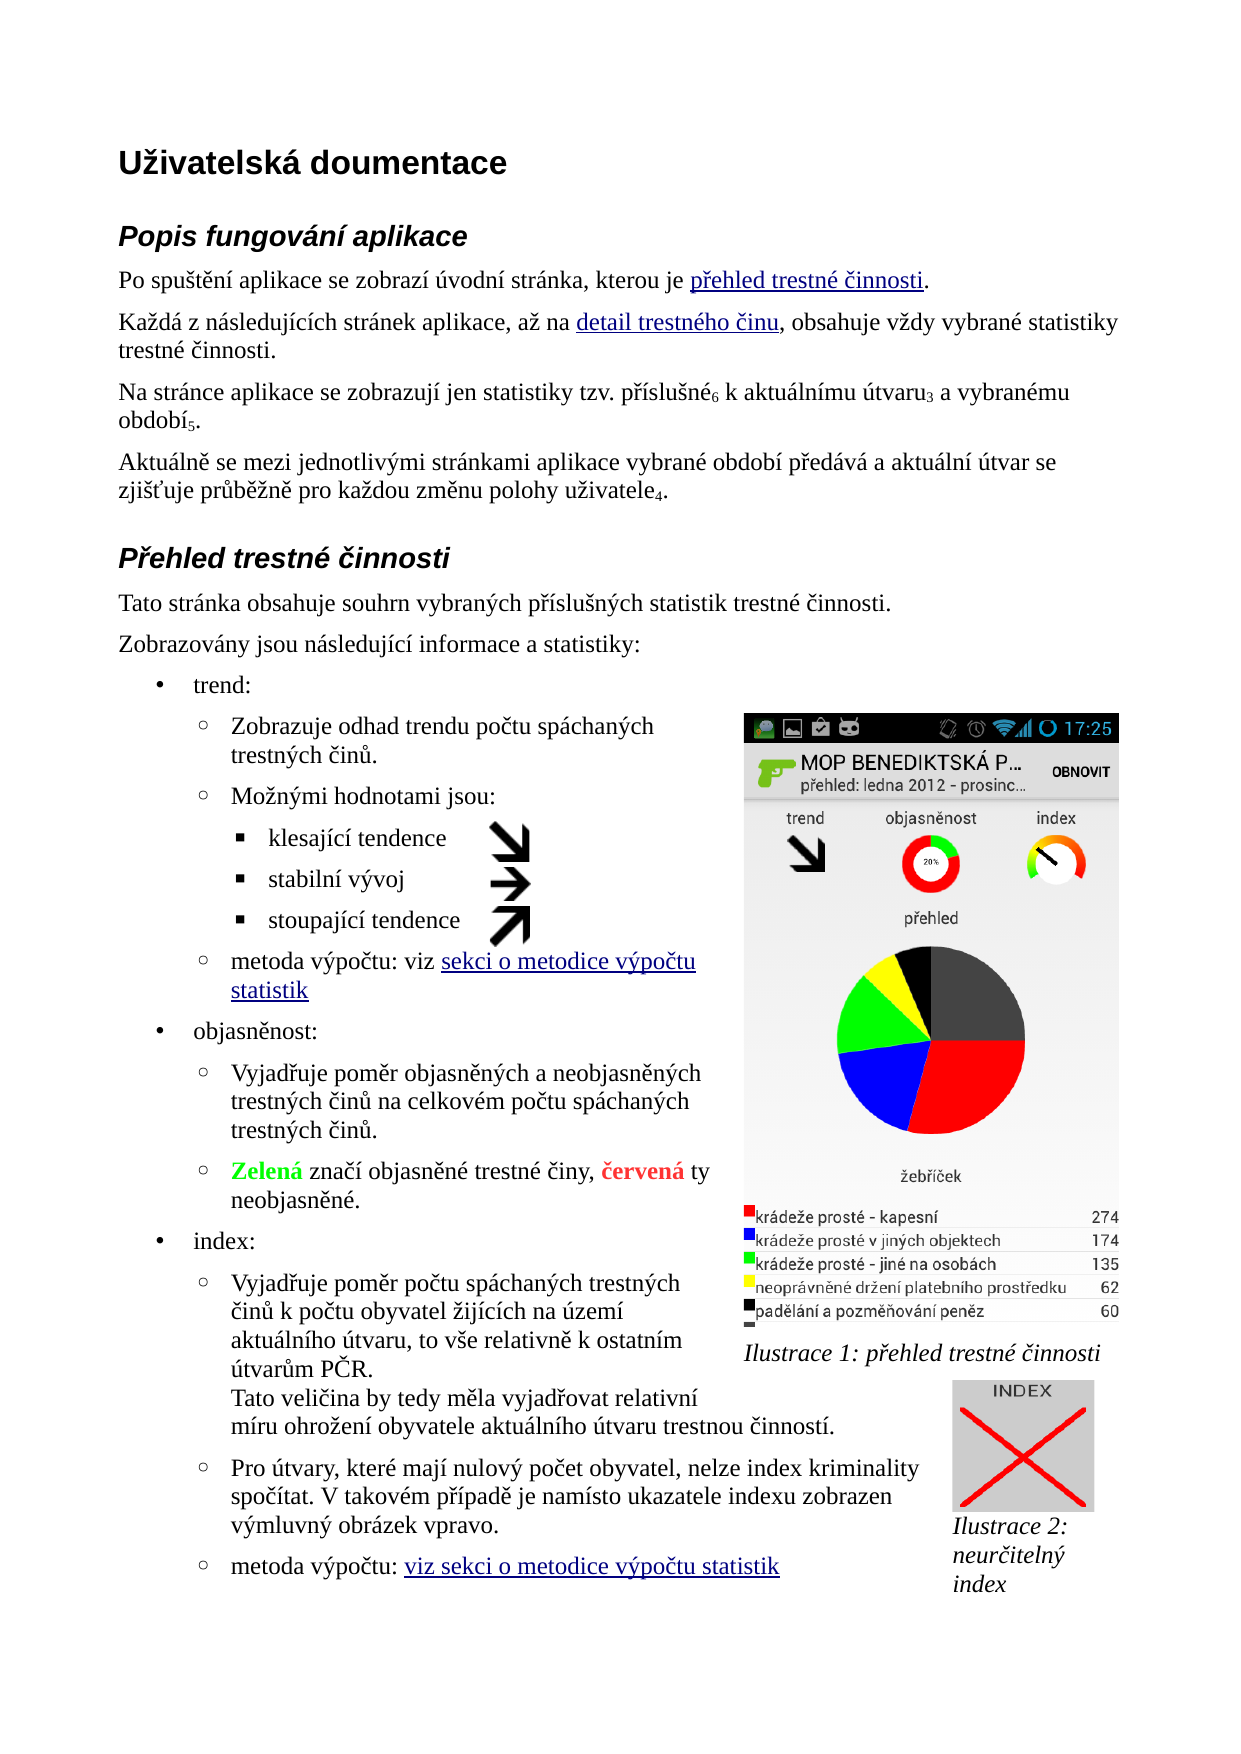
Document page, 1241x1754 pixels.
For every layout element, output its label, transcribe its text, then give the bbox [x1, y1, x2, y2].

picture [952, 1380, 1095, 1512]
picture [489, 906, 530, 947]
list metoda výpočtu: viz sekci o metodice výpočtu statistik [193, 946, 743, 1004]
subtitle Přehled trestné činnosti [118, 542, 1122, 575]
list Možnými hodnotami jsou: [193, 781, 743, 810]
subtitle Uživatelská doumentace [118, 143, 1122, 182]
text Zobrazovány jsou následující informace a statistiky: [118, 629, 1122, 658]
list metoda výpočtu: viz sekci o metodice výpočtu statistik [193, 1551, 952, 1580]
list klesající tendence [231, 823, 489, 851]
list stabilní vývoj [231, 864, 743, 893]
picture [489, 821, 530, 862]
text Na stránce aplikace se zobrazují jen statistiky tzv. příslušné6. k aktuálnímu útvaru3. a vybranému období5.. [118, 377, 1122, 434]
list index: [156, 1226, 743, 1255]
text Tato stránka obsahuje souhrn vybraných příslušných statistik trestné činnosti. [118, 588, 1122, 616]
list trend: [156, 670, 1122, 699]
text Každá z následujících stránek aplikace, až na detail trestného činu, obsahuje vždy vybrané statistiky trestné činnosti. [118, 307, 1122, 364]
list stoupající tendence [231, 905, 743, 934]
list objasněnost: [156, 1016, 743, 1045]
list Ilustrace 1: přehled trestné činnosti [743, 1339, 1118, 1367]
subtitle Popis fungování aplikace [118, 219, 1122, 253]
picture [490, 867, 531, 901]
text Aktuálně se mezi jednotlivými stránkami aplikace vybrané období předává a aktuální útvar se zjišťuje průběžně pro každou změnu polohy uživatele4.. [118, 447, 1122, 504]
list Ilustrace 2: neurčitelný index [952, 1512, 1094, 1598]
list [743, 1367, 952, 1377]
list Pro útvary, které mají nulový počet obyvatel, nelze index kriminality spočítat. V takovém případě je namísto ukazatele indexu zobrazen výmluvný obrázek vpravo. [193, 1453, 952, 1539]
list Zobrazuje odhad trendu počtu spáchaných trestných činů. [193, 711, 1122, 769]
list Vyjadřuje poměr počtu spáchaných trestných činů k počtu obyvatel žijících na území aktuálního útvaru, to vše relativně k ostatním útvarům PČR. Tato veličina by tedy měla vyjadřovat relativní míru ohrožení obyvatele aktuálního útvaru trestnou činností. [193, 1268, 1122, 1440]
list Vyjadřuje poměr objasněných a neobjasněných trestných činů na celkovém počtu spáchaných trestných činů. [193, 1058, 743, 1144]
picture [743, 713, 1119, 1339]
list [530, 823, 743, 851]
list Zelená značí objasněné trestné činy, červená ty neobjasněné. [193, 1156, 743, 1214]
text Po spuštění aplikace se zobrazí úvodní stránka, kterou je přehled trestné činnosti. [118, 265, 1122, 294]
